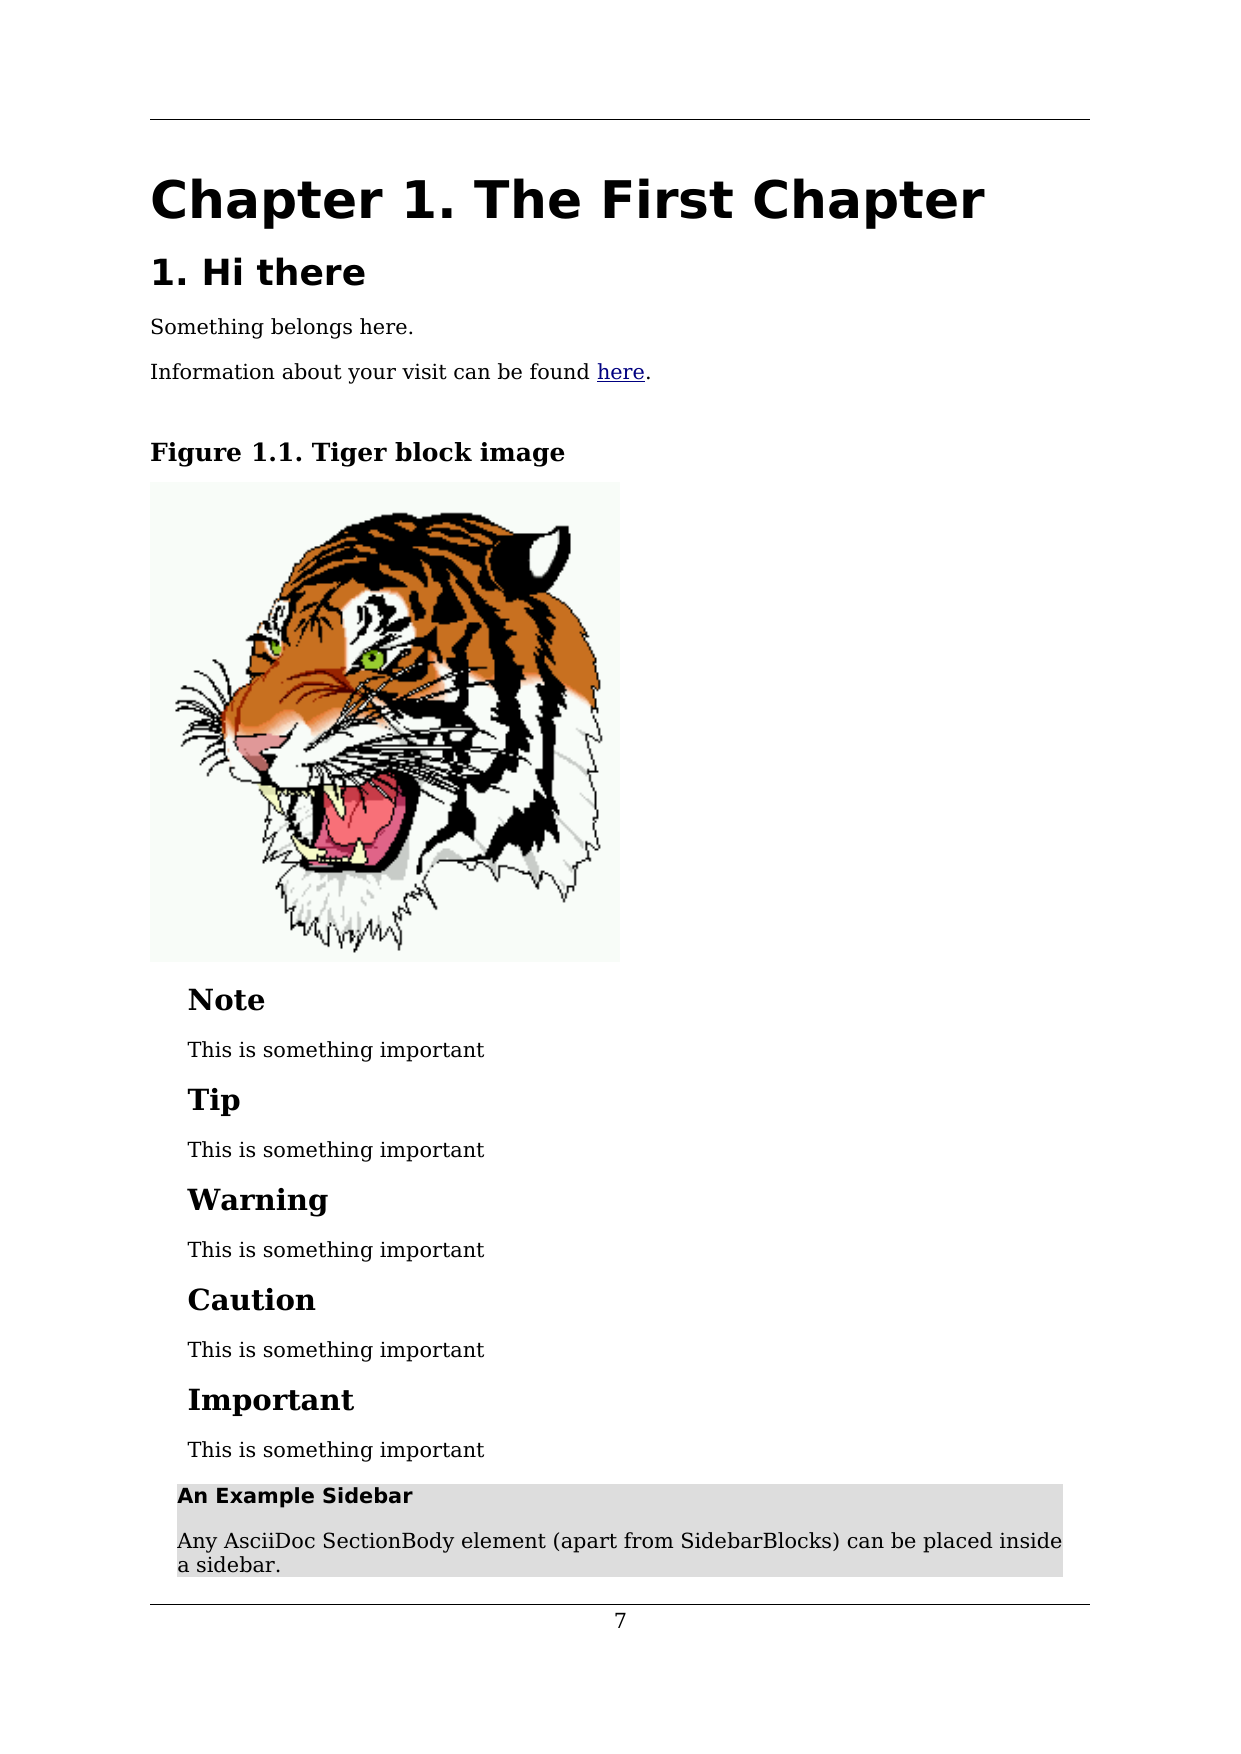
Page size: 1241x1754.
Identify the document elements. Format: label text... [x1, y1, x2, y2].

text Something belongs here. [150, 315, 1090, 339]
text Figure 1.1. Tiger block image [150, 438, 1090, 467]
text Caution [187, 1283, 1053, 1317]
text This is something important [187, 1438, 1053, 1463]
text Chapter 1. The First Chapter [150, 171, 1090, 231]
picture [150, 482, 620, 962]
text This is something important [187, 1038, 1053, 1062]
text This is something important [187, 1238, 1053, 1262]
text Tip [187, 1083, 1053, 1117]
text This is something important [187, 1138, 1053, 1162]
text Important [187, 1383, 1053, 1418]
text An Example Sidebar [177, 1484, 1063, 1508]
text Any AsciiDoc SectionBody element (apart from SidebarBlocks) can be placed inside a sidebar. [177, 1529, 1063, 1577]
text Warning [187, 1183, 1053, 1217]
text This is something important [187, 1338, 1053, 1363]
text Note [187, 983, 1053, 1017]
text 1. Hi there [150, 252, 1090, 294]
text Information about your visit can be found here. [150, 360, 1090, 384]
